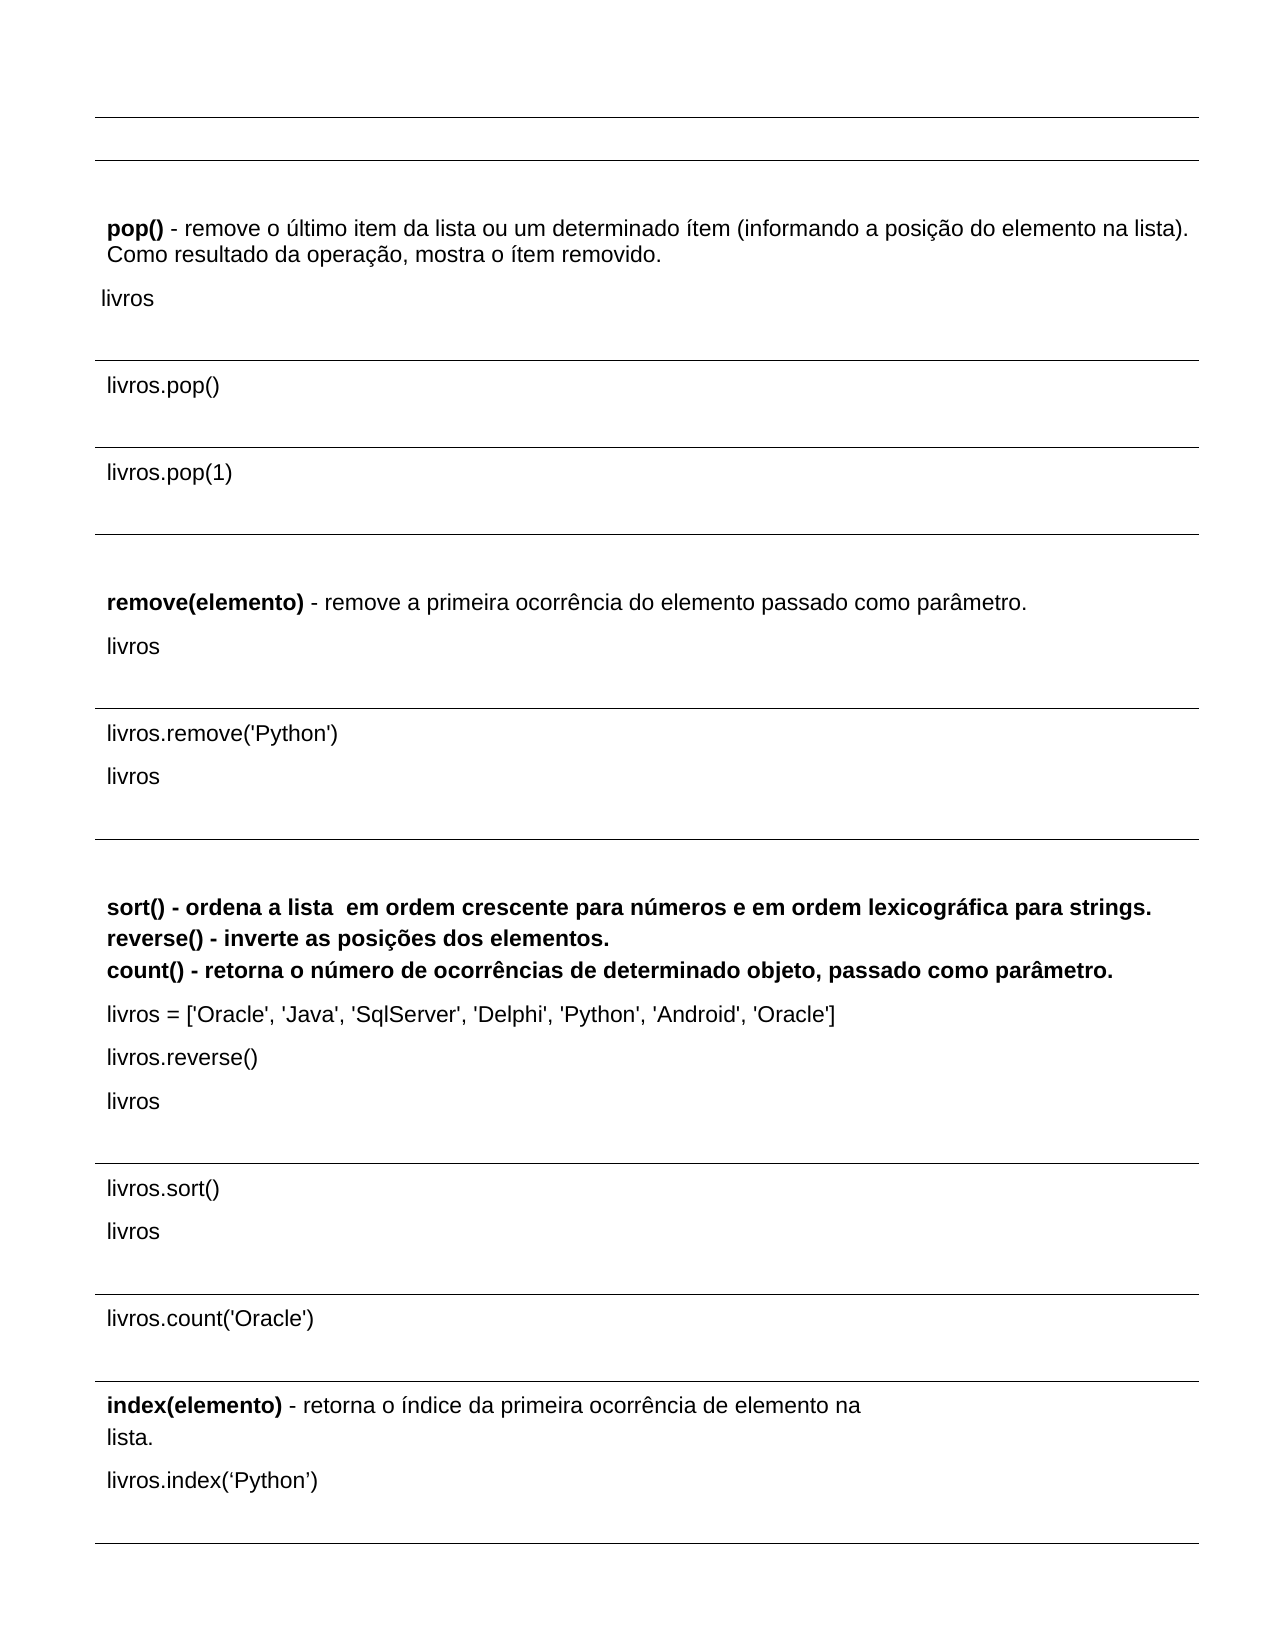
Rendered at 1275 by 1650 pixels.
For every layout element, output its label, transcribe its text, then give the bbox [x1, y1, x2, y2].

table_cell [95, 491, 1199, 534]
table_cell [95, 665, 1199, 708]
table_cell livros [95, 274, 1199, 317]
table_cell [95, 161, 1199, 204]
table_cell livros.pop(1) [95, 448, 1199, 491]
table_cell [95, 795, 1199, 838]
table_cell [95, 118, 1199, 160]
table_cell livros.sort() [95, 1164, 1199, 1207]
table_cell remove(elemento) - remove a primeira ocorrência do elemento passado como parâmetro. [95, 578, 1199, 621]
table_cell pop() - remove o último item da lista ou um determinado ítem (informando a posição do elemento na lista). Como resultado da operação, mostra o ítem removido. [95, 204, 1199, 273]
table_cell livros [95, 1207, 1199, 1250]
table_cell livros.reverse() [95, 1033, 1199, 1076]
table_cell [95, 317, 1199, 360]
table_cell [95, 1250, 1199, 1294]
table_cell index(elemento) - retorna o índice da primeira ocorrência de elemento na lista. [95, 1382, 1199, 1456]
table_cell [95, 1500, 1199, 1543]
table_cell sort() - ordena a lista em ordem crescente para números e em ordem lexicográfica para strings. reverse() - inverte as posições dos elementos. count() - retorna o número de ocorrências de determinado objeto, passado como parâmetro. [95, 882, 1199, 989]
table_cell livros.pop() [95, 361, 1199, 404]
table_cell livros.index(‘Python’) [95, 1456, 1199, 1499]
table_cell [95, 535, 1199, 578]
table_cell livros [95, 621, 1199, 665]
table_cell [95, 404, 1199, 447]
table_cell [95, 1120, 1199, 1163]
table_cell livros [95, 1076, 1199, 1120]
table_cell livros.remove('Python') [95, 709, 1199, 752]
table_cell livros = ['Oracle', 'Java', 'SqlServer', 'Delphi', 'Python', 'Android', 'Oracle'] [95, 990, 1199, 1033]
table_cell livros.count('Oracle') [95, 1295, 1199, 1337]
table_cell livros [95, 752, 1199, 795]
table_cell [95, 840, 1199, 882]
table_cell [95, 1337, 1199, 1381]
